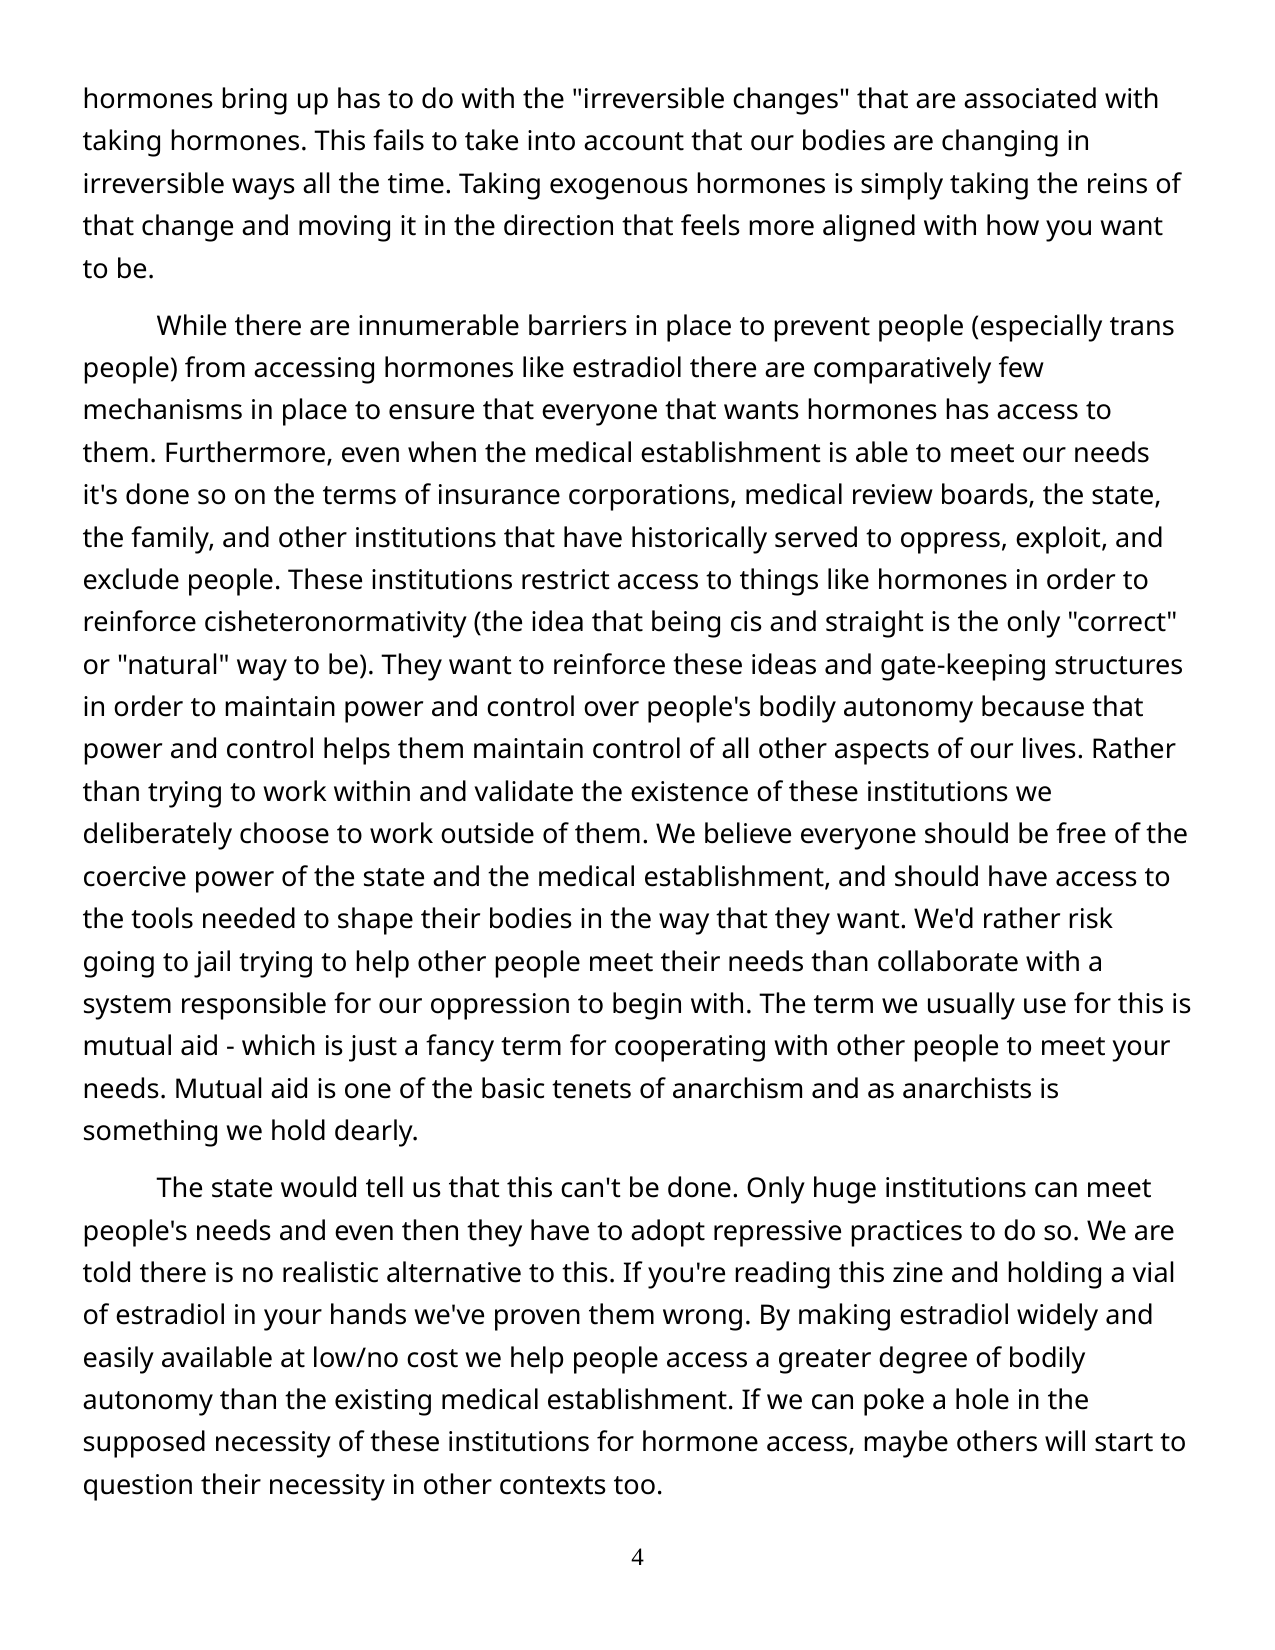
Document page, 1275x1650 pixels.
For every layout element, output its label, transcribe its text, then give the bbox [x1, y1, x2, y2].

text hormones bring up has to do with the "irreversible changes" that are associated with taking hormones. This fails to take into account that our bodies are changing in irreversible ways all the time. Taking exogenous hormones is simply taking the reins of that change and moving it in the direction that feels more aligned with how you want to be. [82, 79, 1192, 286]
text The state would tell us that this can't be done. Only huge institutions can meet people's needs and even then they have to adopt repressive practices to do so. We are told there is no realistic alternative to this. If you're reading this zine and holding a vial of estradiol in your hands we've proven them wrong. By making estradiol widely and easily available at low/no cost we help people access a greater degree of bodily autonomy than the existing medical establishment. If we can poke a hole in the supposed necessity of these institutions for hormone access, maybe others will start to question their necessity in other contexts too. [82, 1168, 1192, 1502]
text While there are innumerable barriers in place to prevent people (especially trans people) from accessing hormones like estradiol there are comparatively few mechanisms in place to ensure that everyone that wants hormones has access to them. Furthermore, even when the medical establishment is able to meet our needs it's done so on the terms of insurance corporations, medical review boards, the state, the family, and other institutions that have historically served to oppress, exploit, and exclude people. These institutions restrict access to things like hormones in order to reinforce cisheteronormativity (the idea that being cis and straight is the only "correct" or "natural" way to be). They want to reinforce these ideas and gate-keeping structures in order to maintain power and control over people's bodily autonomy because that power and control helps them maintain control of all other aspects of our lives. Rather than trying to work within and validate the existence of these institutions we deliberately choose to work outside of them. We believe everyone should be free of the coercive power of the state and the medical establishment, and should have access to the tools needed to shape their bodies in the way that they want. We'd rather risk going to jail trying to help other people meet their needs than collaborate with a system responsible for our oppression to begin with. The term we usually use for this is mutual aid - which is just a fancy term for cooperating with other people to meet your needs. Mutual aid is one of the basic tenets of anarchism and as anarchists is something we hold dearly. [82, 306, 1192, 1148]
